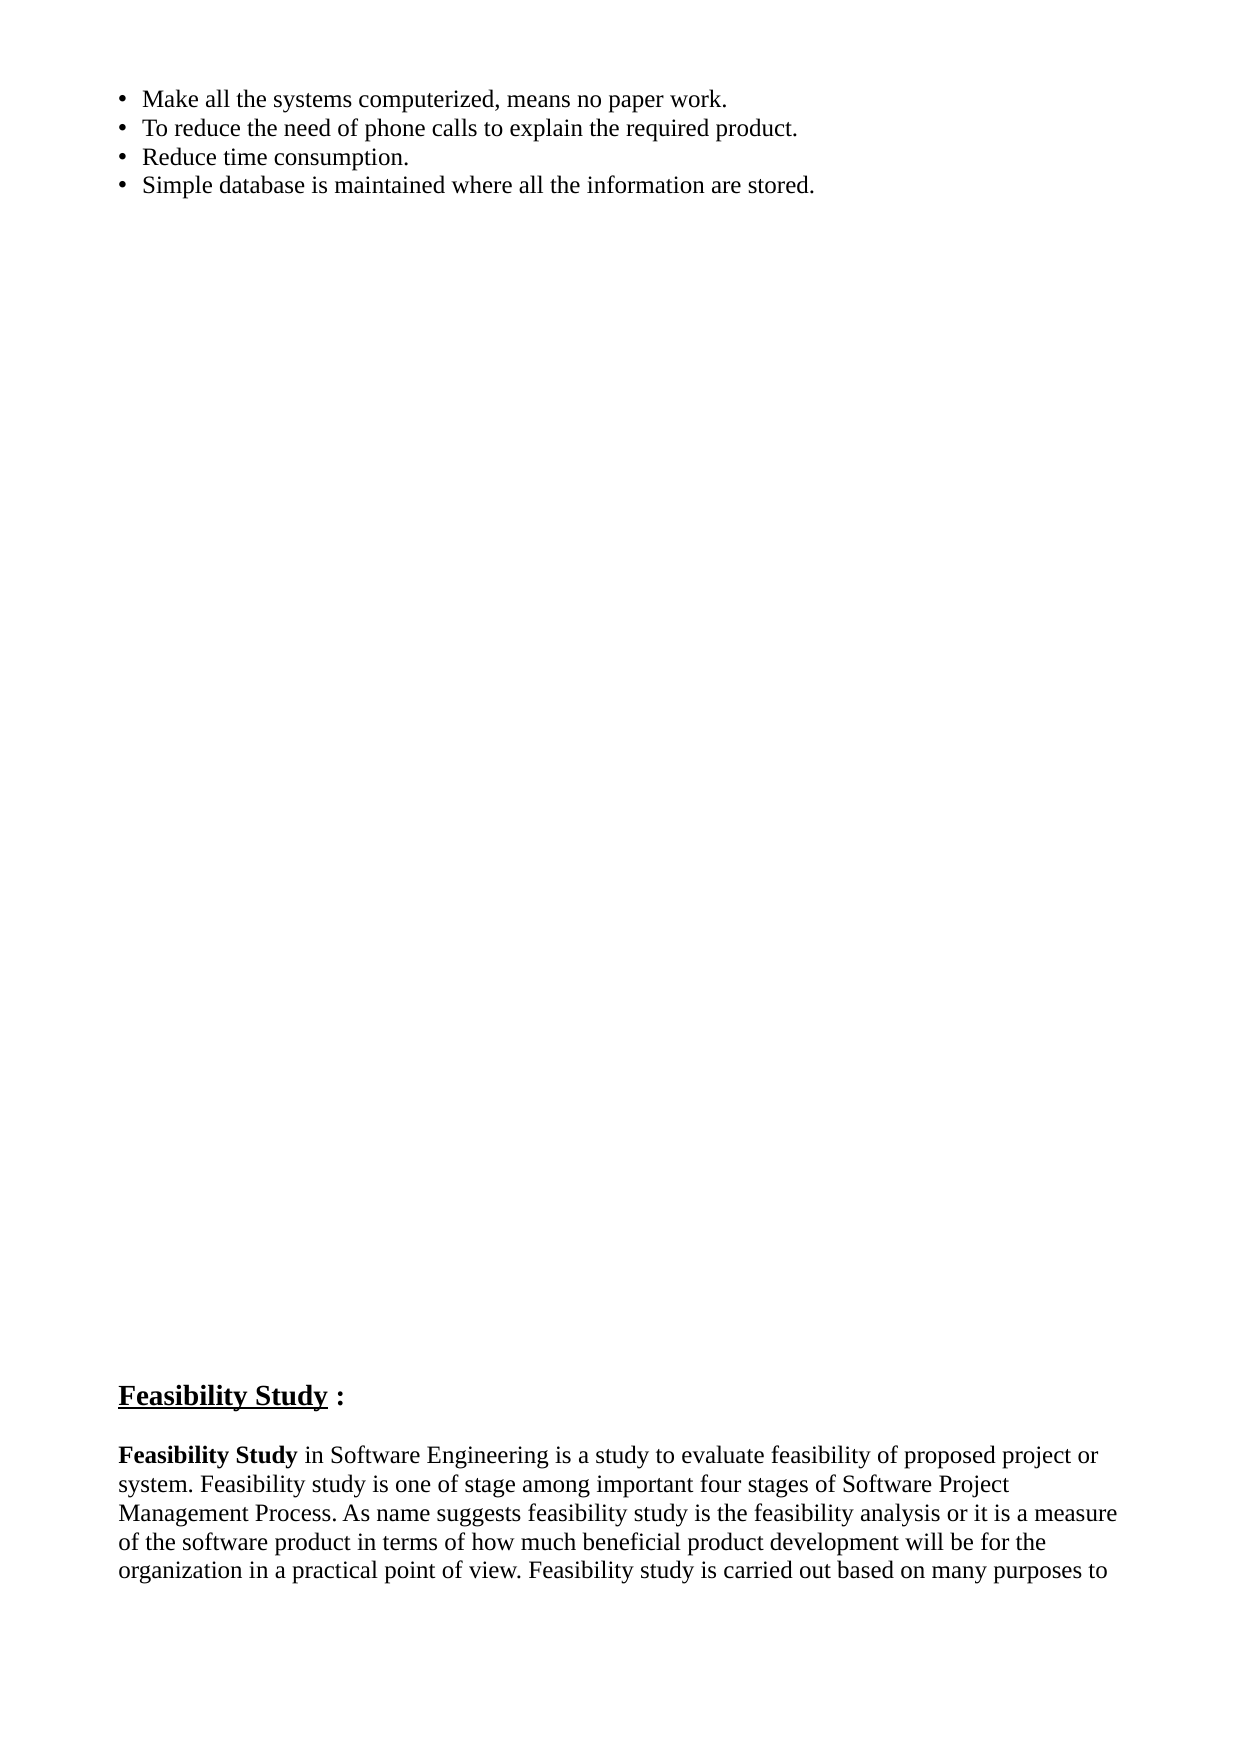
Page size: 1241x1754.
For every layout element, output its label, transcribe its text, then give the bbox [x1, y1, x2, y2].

text Feasibility Study : [118, 1378, 1122, 1412]
list Reduce time consumption. [118, 142, 1122, 171]
list Make all the systems computerized, means no paper work. [118, 84, 1122, 113]
list Simple database is maintained where all the information are stored. [118, 171, 1122, 199]
list To reduce the need of phone calls to explain the required product. [118, 113, 1122, 142]
text Feasibility Study in Software Engineering is a study to evaluate feasibility of proposed project or system. Feasibility study is one of stage among important four stages of Software Project Management Process. As name suggests feasibility study is the feasibility analysis or it is a measure of the software product in terms of how much beneficial product development will be for the organization in a practical point of view. Feasibility study is carried out based on many purposes to [118, 1440, 1122, 1584]
